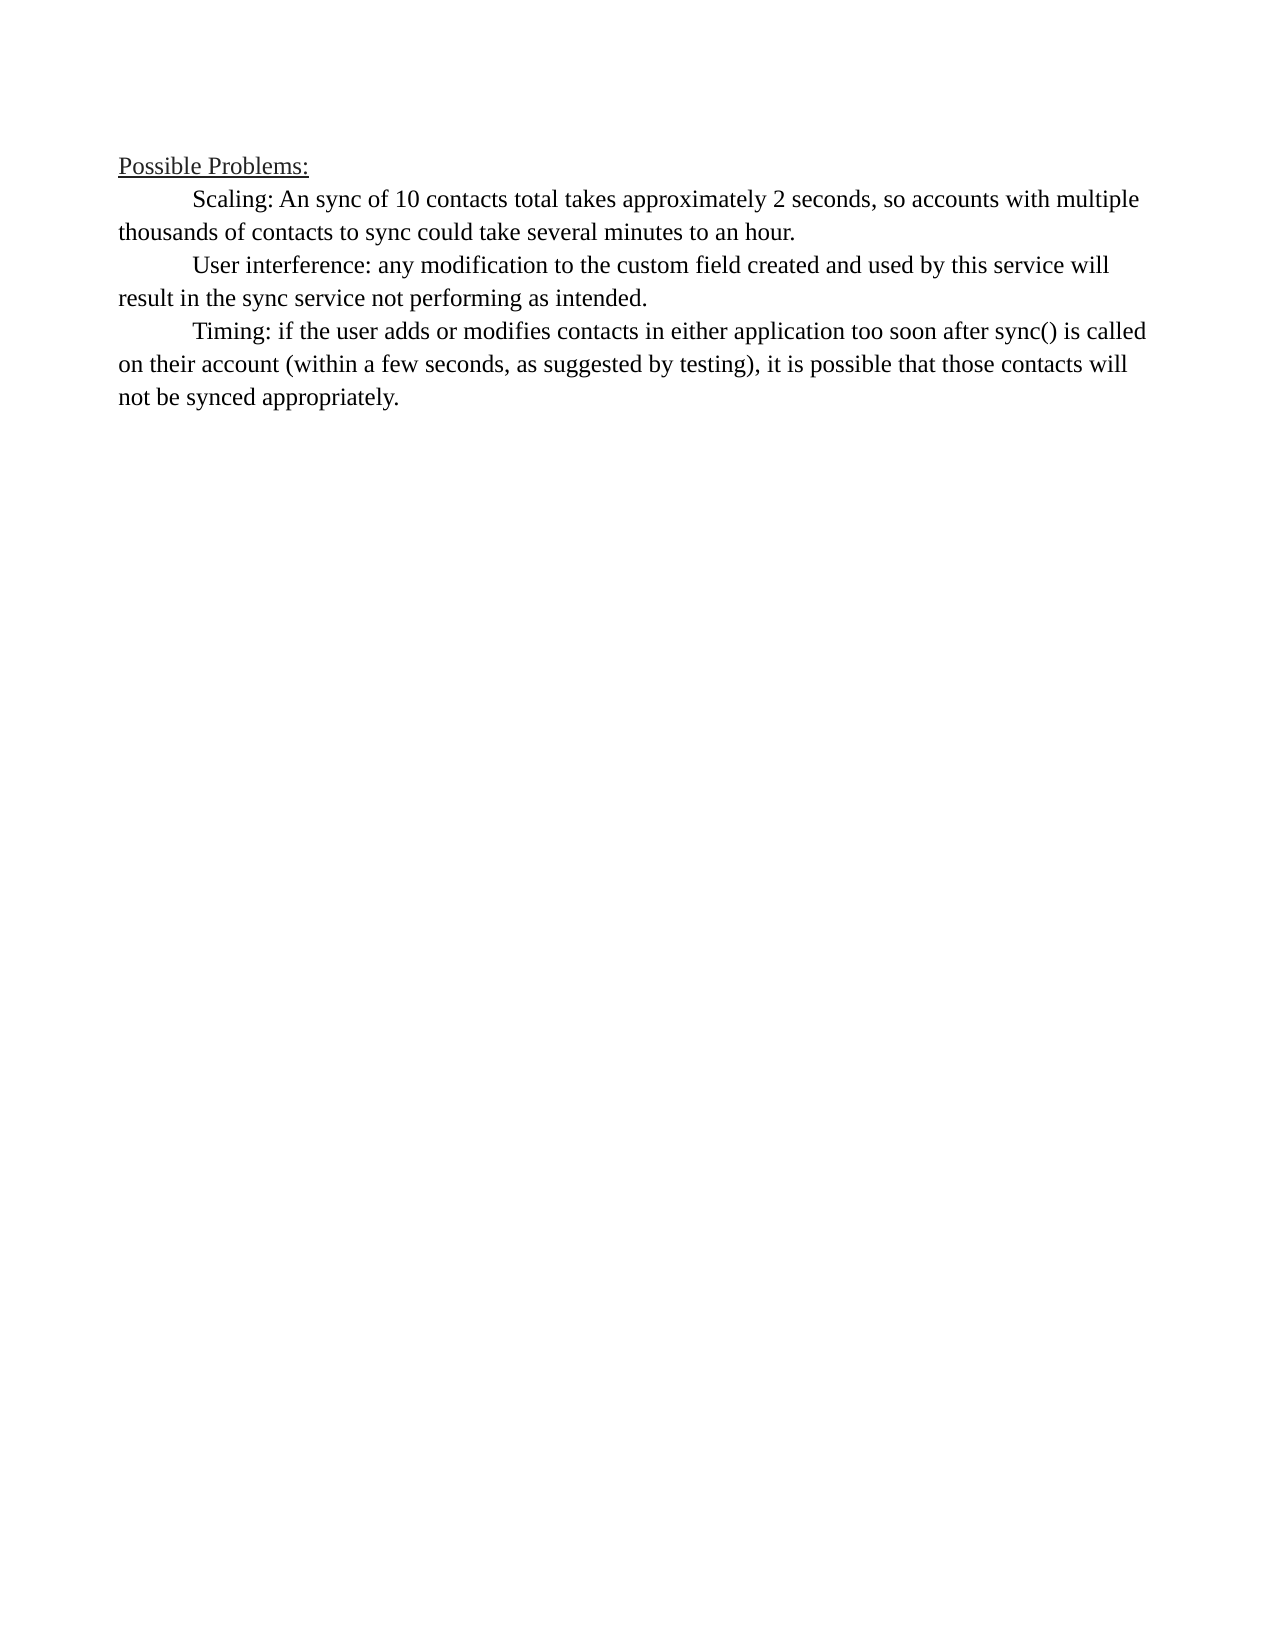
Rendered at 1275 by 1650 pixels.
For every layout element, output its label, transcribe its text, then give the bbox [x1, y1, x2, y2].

text User interference: any modification to the custom field created and used by this service will result in the sync service not performing as intended. [118, 250, 1157, 312]
text Scaling: An sync of 10 contacts total takes approximately 2 seconds, so accounts with multiple thousands of contacts to sync could take several minutes to an hour. [118, 184, 1157, 246]
text Timing: if the user adds or modifies contacts in either application too soon after sync() is called on their account (within a few seconds, as suggested by testing), it is possible that those contacts will not be synced appropriately. [118, 316, 1157, 411]
text Possible Problems: [118, 151, 1157, 180]
